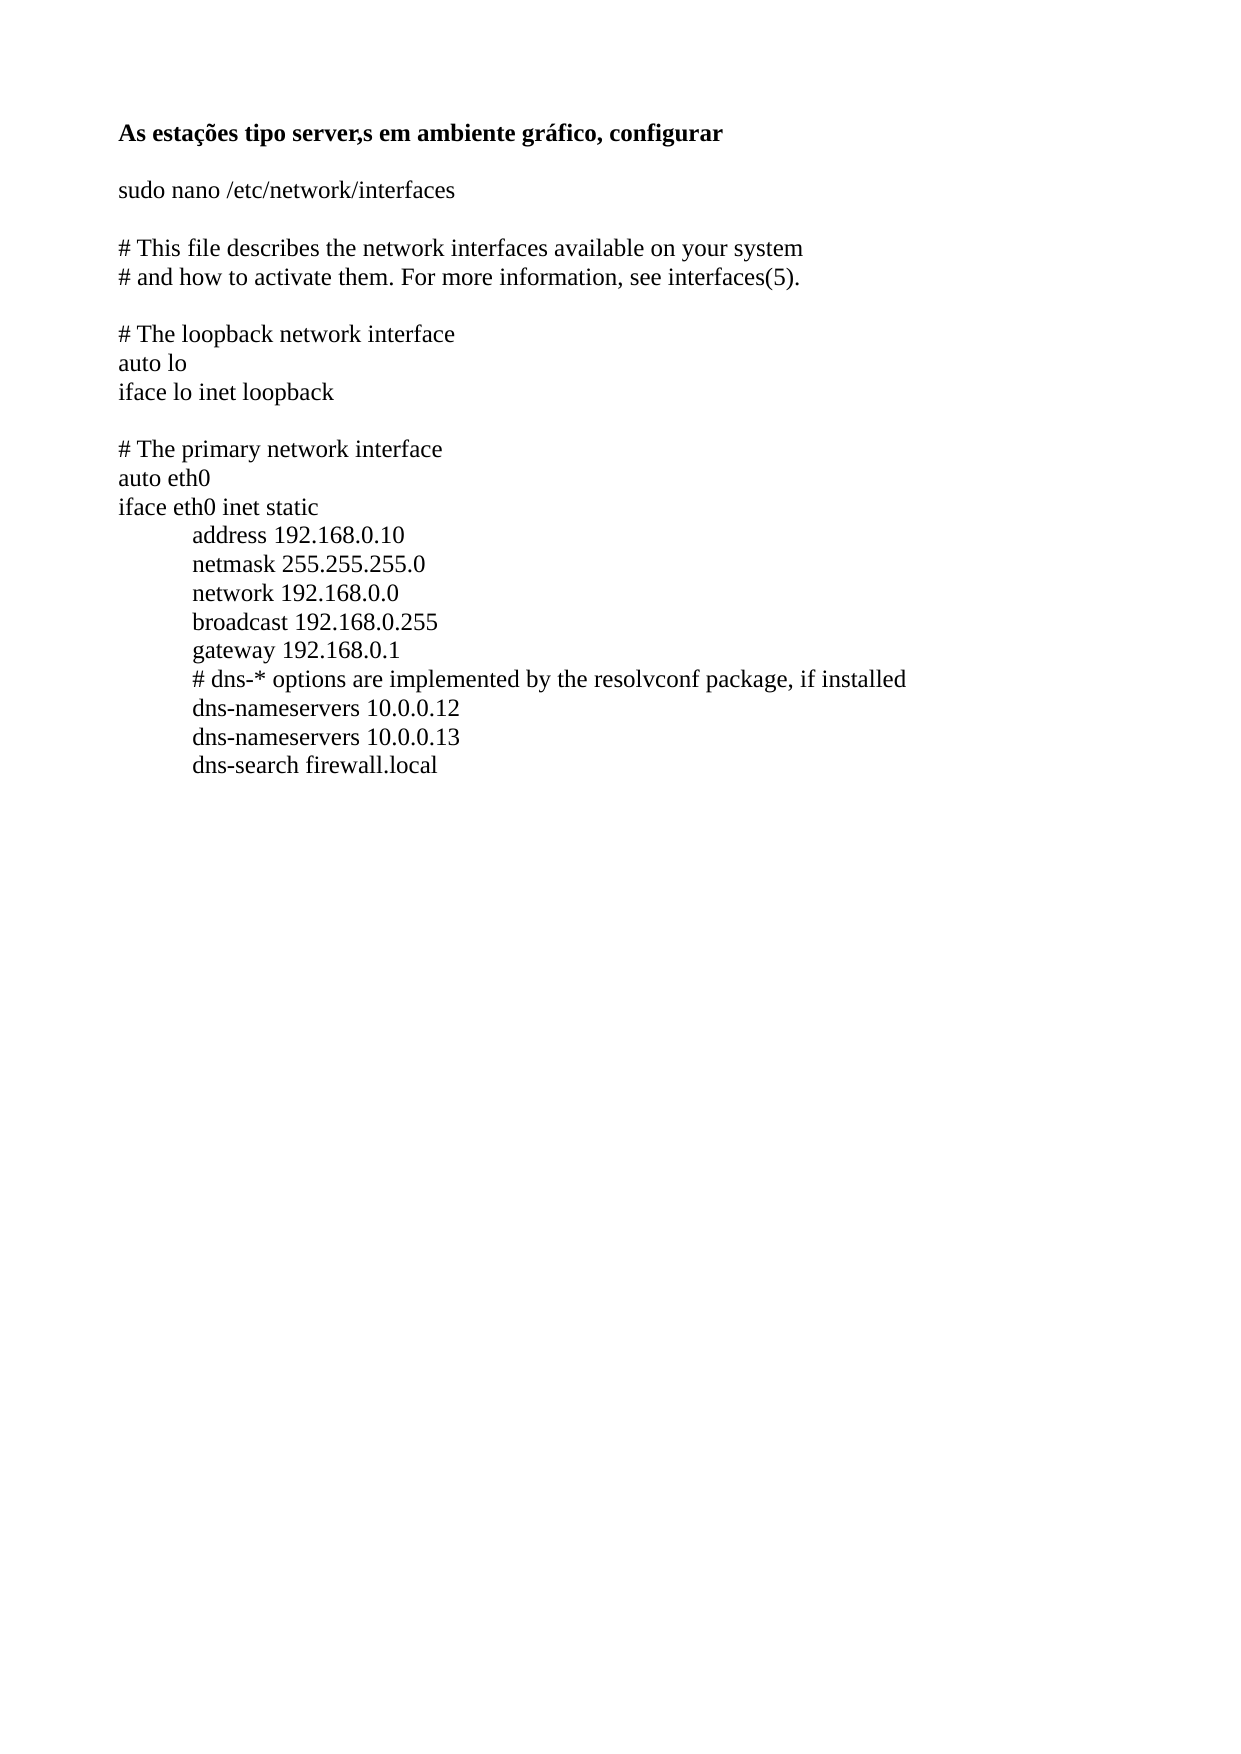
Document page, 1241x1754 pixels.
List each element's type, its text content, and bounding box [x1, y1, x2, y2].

text dns-nameservers 10.0.0.13 [118, 722, 1122, 751]
text iface eth0 inet static [118, 492, 1122, 521]
text auto eth0 [118, 463, 1122, 492]
text broadcast 192.168.0.255 [118, 607, 1122, 636]
text # The primary network interface [118, 434, 1122, 463]
text # This file describes the network interfaces available on your system [118, 233, 1122, 262]
text address 192.168.0.10 [118, 521, 1122, 549]
text # The loopback network interface [118, 319, 1122, 348]
text iface lo inet loopback [118, 377, 1122, 406]
text dns-search firewall.local [118, 751, 1122, 779]
text dns-nameservers 10.0.0.12 [118, 693, 1122, 722]
text # and how to activate them. For more information, see interfaces(5). [118, 262, 1122, 291]
text # dns-* options are implemented by the resolvconf package, if installed [118, 664, 1122, 693]
text netmask 255.255.255.0 [118, 549, 1122, 578]
text auto lo [118, 348, 1122, 377]
text sudo nano /etc/network/interfaces [118, 176, 1122, 204]
text As estações tipo server,s em ambiente gráfico, configurar [118, 118, 1122, 147]
text network 192.168.0.0 [118, 578, 1122, 607]
text gateway 192.168.0.1 [118, 636, 1122, 664]
